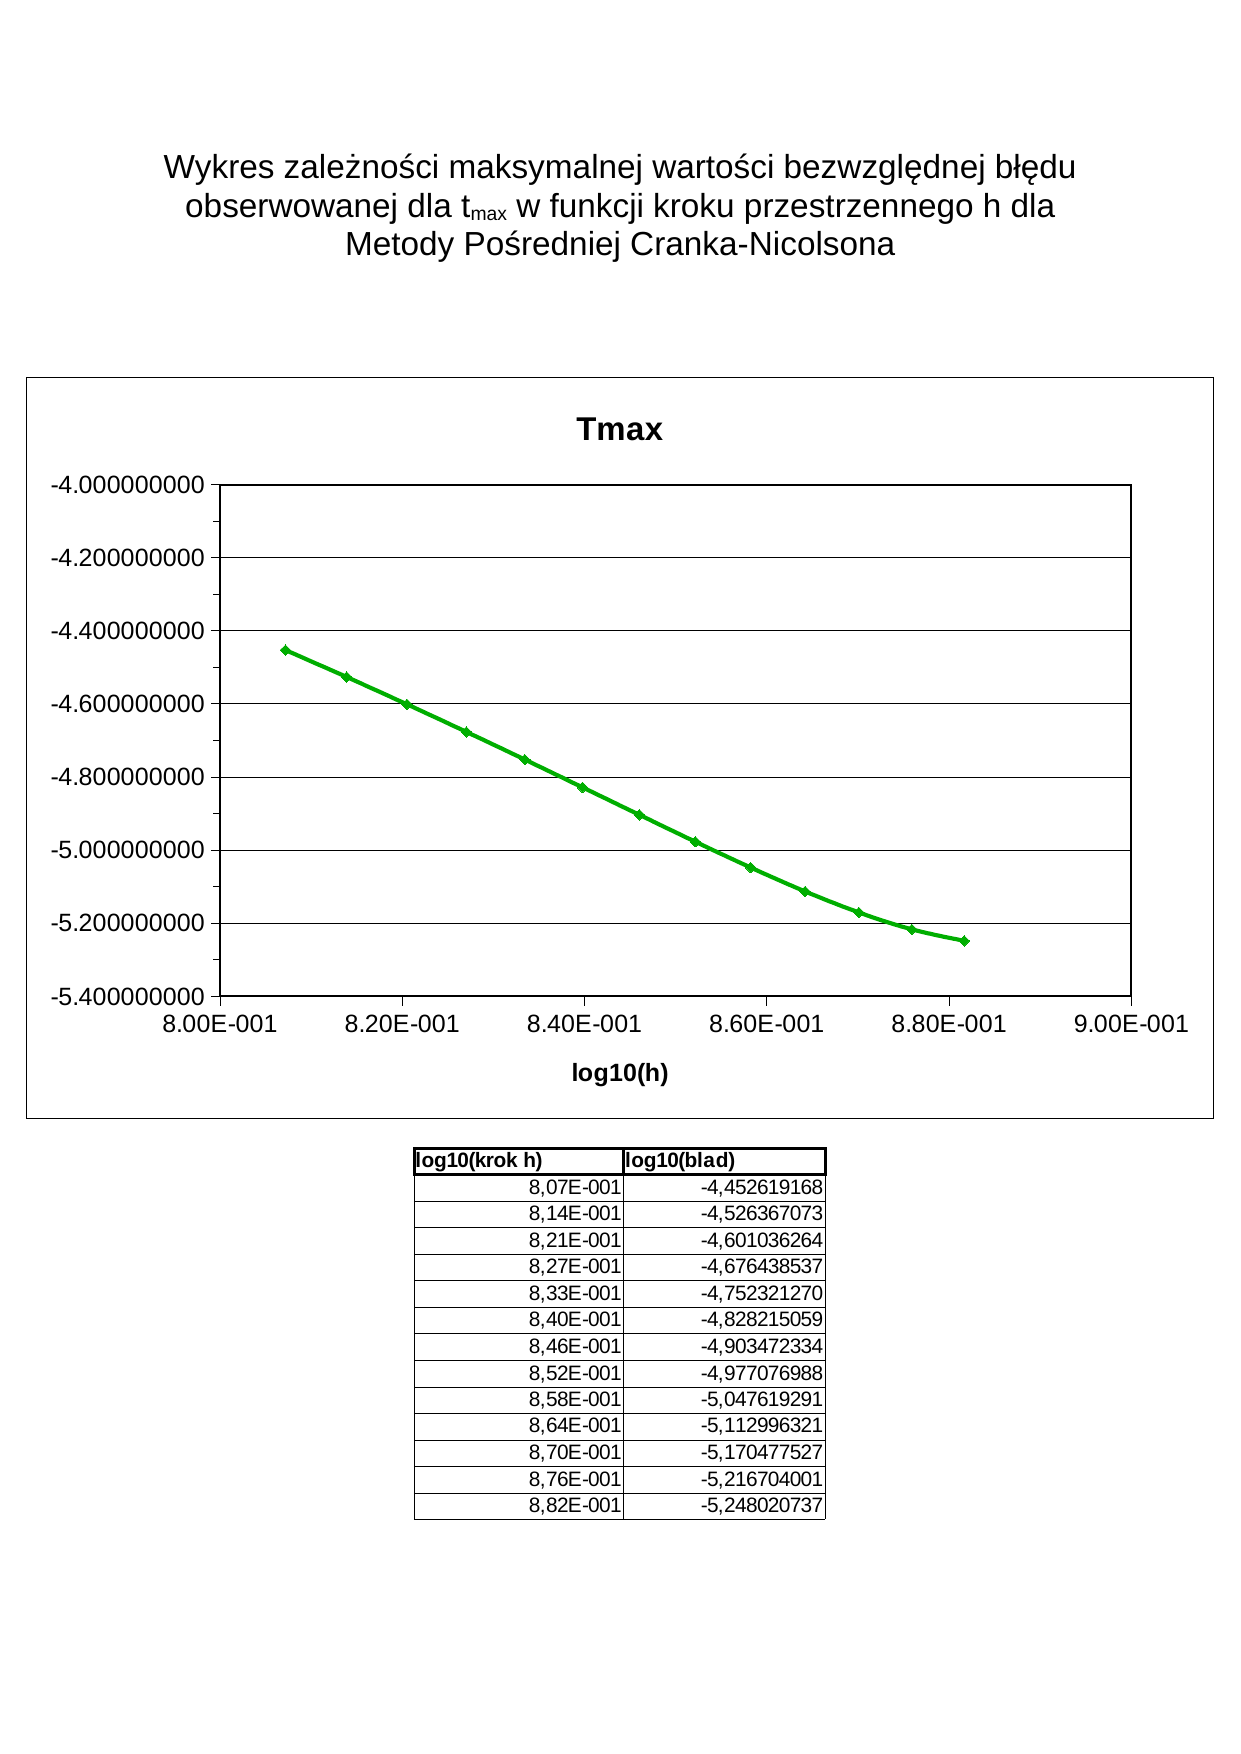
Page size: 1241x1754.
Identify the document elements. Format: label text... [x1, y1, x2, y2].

text Wykres zależności maksymalnej wartości bezwzględnej błędu obserwowanej dla tmax w funkcji kroku przestrzennego h dla Metody Pośredniej Cranka-Nicolsona [148, 148, 1092, 263]
